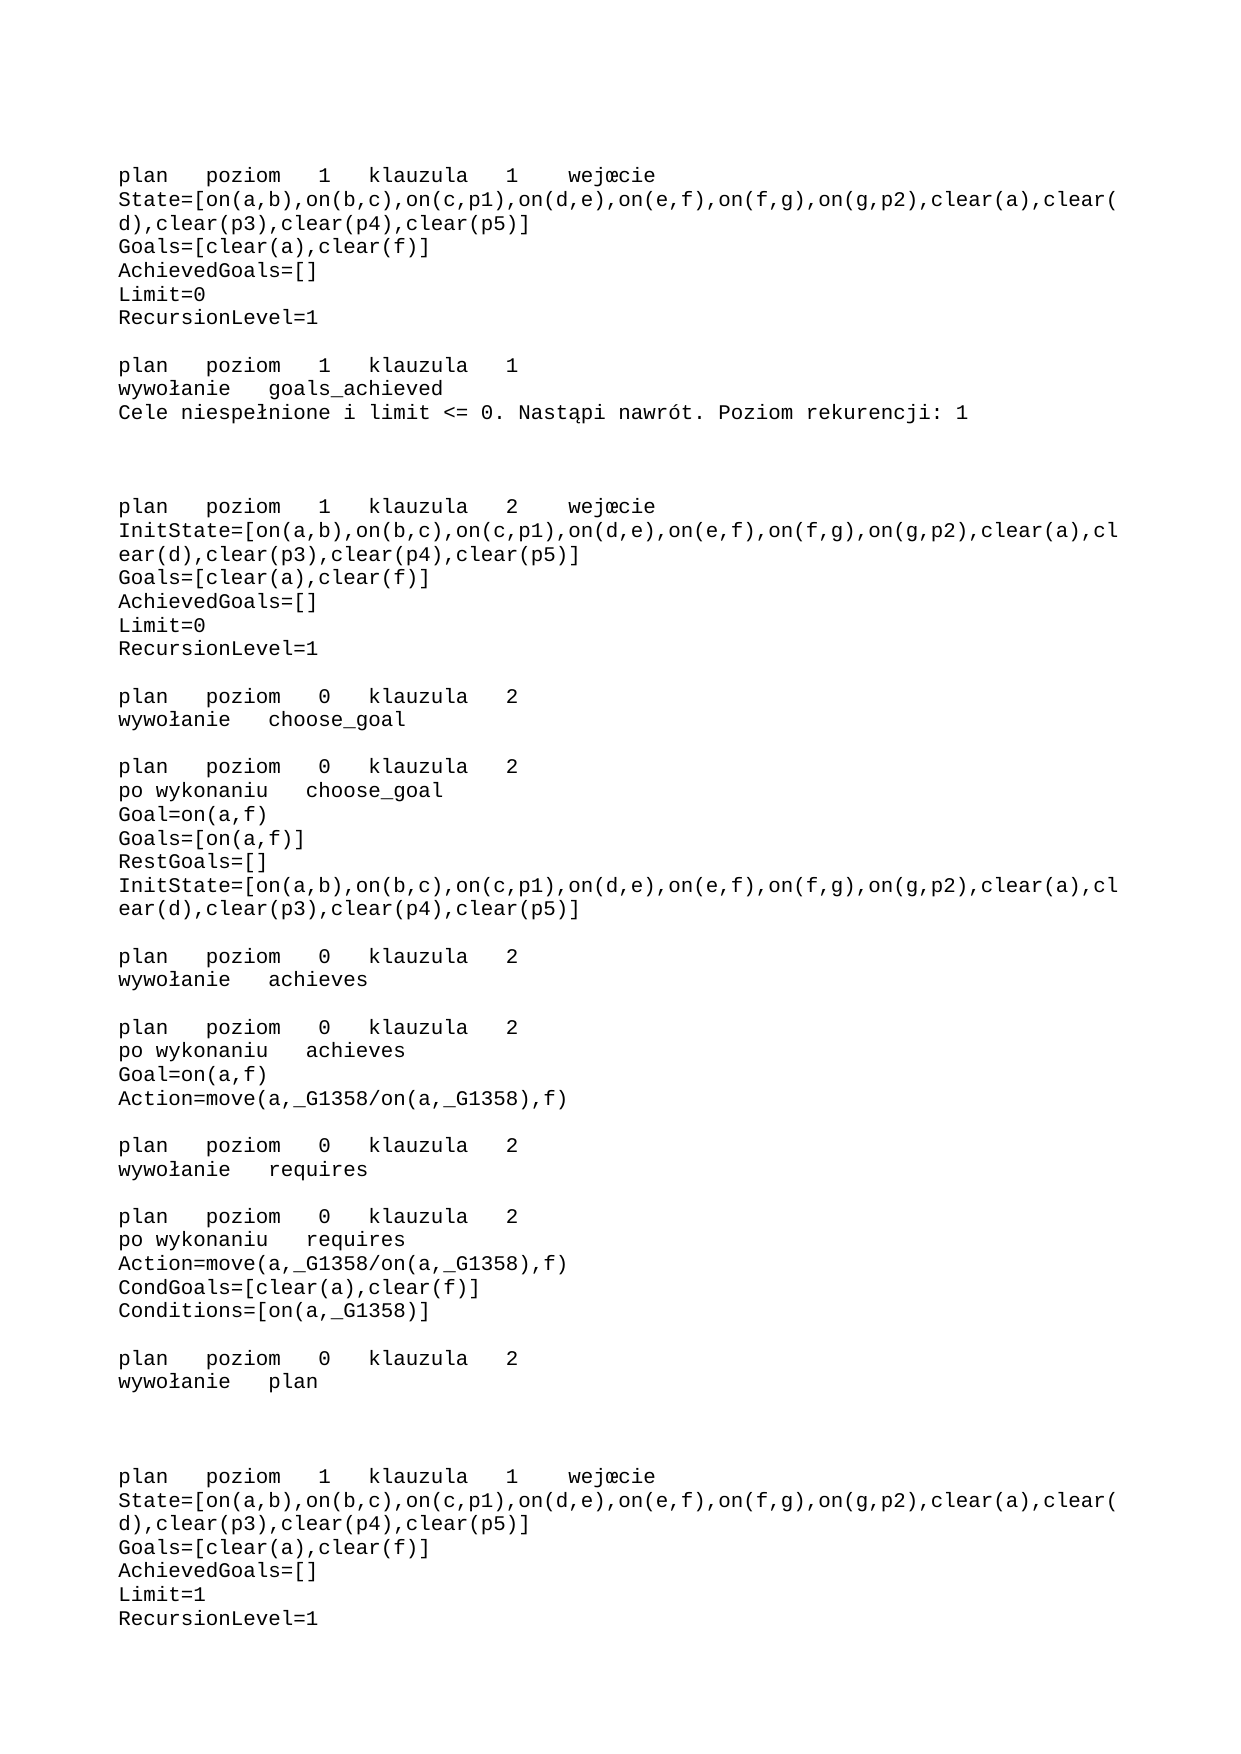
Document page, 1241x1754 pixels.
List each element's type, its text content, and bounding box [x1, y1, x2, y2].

text Cele niespełnione i limit <= 0. Nastąpi nawrót. Poziom rekurencji: 1 [118, 402, 1122, 426]
text wywołanie achieves [118, 969, 1122, 993]
text AchievedGoals=[] [118, 1561, 1122, 1584]
text InitState=[on(a,b),on(b,c),on(c,p1),on(d,e),on(e,f),on(f,g),on(g,p2),clear(a),clear(d),clear(p3),clear(p4),clear(p5)] [118, 875, 1122, 922]
text plan poziom 0 klauzula 2 [118, 1017, 1122, 1040]
text RecursionLevel=1 [118, 1608, 1122, 1631]
text plan poziom 0 klauzula 2 [118, 946, 1122, 969]
text wywołanie goals_achieved [118, 378, 1122, 402]
text wywołanie requires [118, 1158, 1122, 1182]
text Conditions=[on(a,_G1358)] [118, 1300, 1122, 1324]
text RecursionLevel=1 [118, 307, 1122, 331]
text po wykonaniu choose_goal [118, 780, 1122, 804]
text plan poziom 1 klauzula 1 wejœcie [118, 1466, 1122, 1489]
text State=[on(a,b),on(b,c),on(c,p1),on(d,e),on(e,f),on(f,g),on(g,p2),clear(a),clear(d),clear(p3),clear(p4),clear(p5)] [118, 189, 1122, 236]
text plan poziom 1 klauzula 2 wejœcie [118, 496, 1122, 520]
text Limit=1 [118, 1584, 1122, 1608]
text po wykonaniu requires [118, 1229, 1122, 1253]
text Goal=on(a,f) [118, 804, 1122, 827]
text AchievedGoals=[] [118, 260, 1122, 284]
text RestGoals=[] [118, 851, 1122, 875]
text Limit=0 [118, 284, 1122, 307]
text Action=move(a,_G1358/on(a,_G1358),f) [118, 1088, 1122, 1111]
text plan poziom 0 klauzula 2 [118, 686, 1122, 709]
text Goal=on(a,f) [118, 1064, 1122, 1088]
text Goals=[clear(a),clear(f)] [118, 567, 1122, 591]
text plan poziom 0 klauzula 2 [118, 1348, 1122, 1371]
text Action=move(a,_G1358/on(a,_G1358),f) [118, 1253, 1122, 1277]
text RecursionLevel=1 [118, 638, 1122, 662]
text Goals=[clear(a),clear(f)] [118, 236, 1122, 260]
text Goals=[clear(a),clear(f)] [118, 1537, 1122, 1561]
text CondGoals=[clear(a),clear(f)] [118, 1277, 1122, 1300]
text plan poziom 0 klauzula 2 [118, 757, 1122, 780]
text wywołanie plan [118, 1371, 1122, 1395]
text plan poziom 1 klauzula 1 [118, 354, 1122, 378]
text wywołanie choose_goal [118, 709, 1122, 733]
text State=[on(a,b),on(b,c),on(c,p1),on(d,e),on(e,f),on(f,g),on(g,p2),clear(a),clear(d),clear(p3),clear(p4),clear(p5)] [118, 1489, 1122, 1537]
text plan poziom 1 klauzula 1 wejœcie [118, 165, 1122, 189]
text po wykonaniu achieves [118, 1040, 1122, 1064]
text Goals=[on(a,f)] [118, 827, 1122, 851]
text Limit=0 [118, 615, 1122, 638]
text plan poziom 0 klauzula 2 [118, 1206, 1122, 1229]
text plan poziom 0 klauzula 2 [118, 1135, 1122, 1158]
text InitState=[on(a,b),on(b,c),on(c,p1),on(d,e),on(e,f),on(f,g),on(g,p2),clear(a),clear(d),clear(p3),clear(p4),clear(p5)] [118, 520, 1122, 567]
text AchievedGoals=[] [118, 591, 1122, 615]
